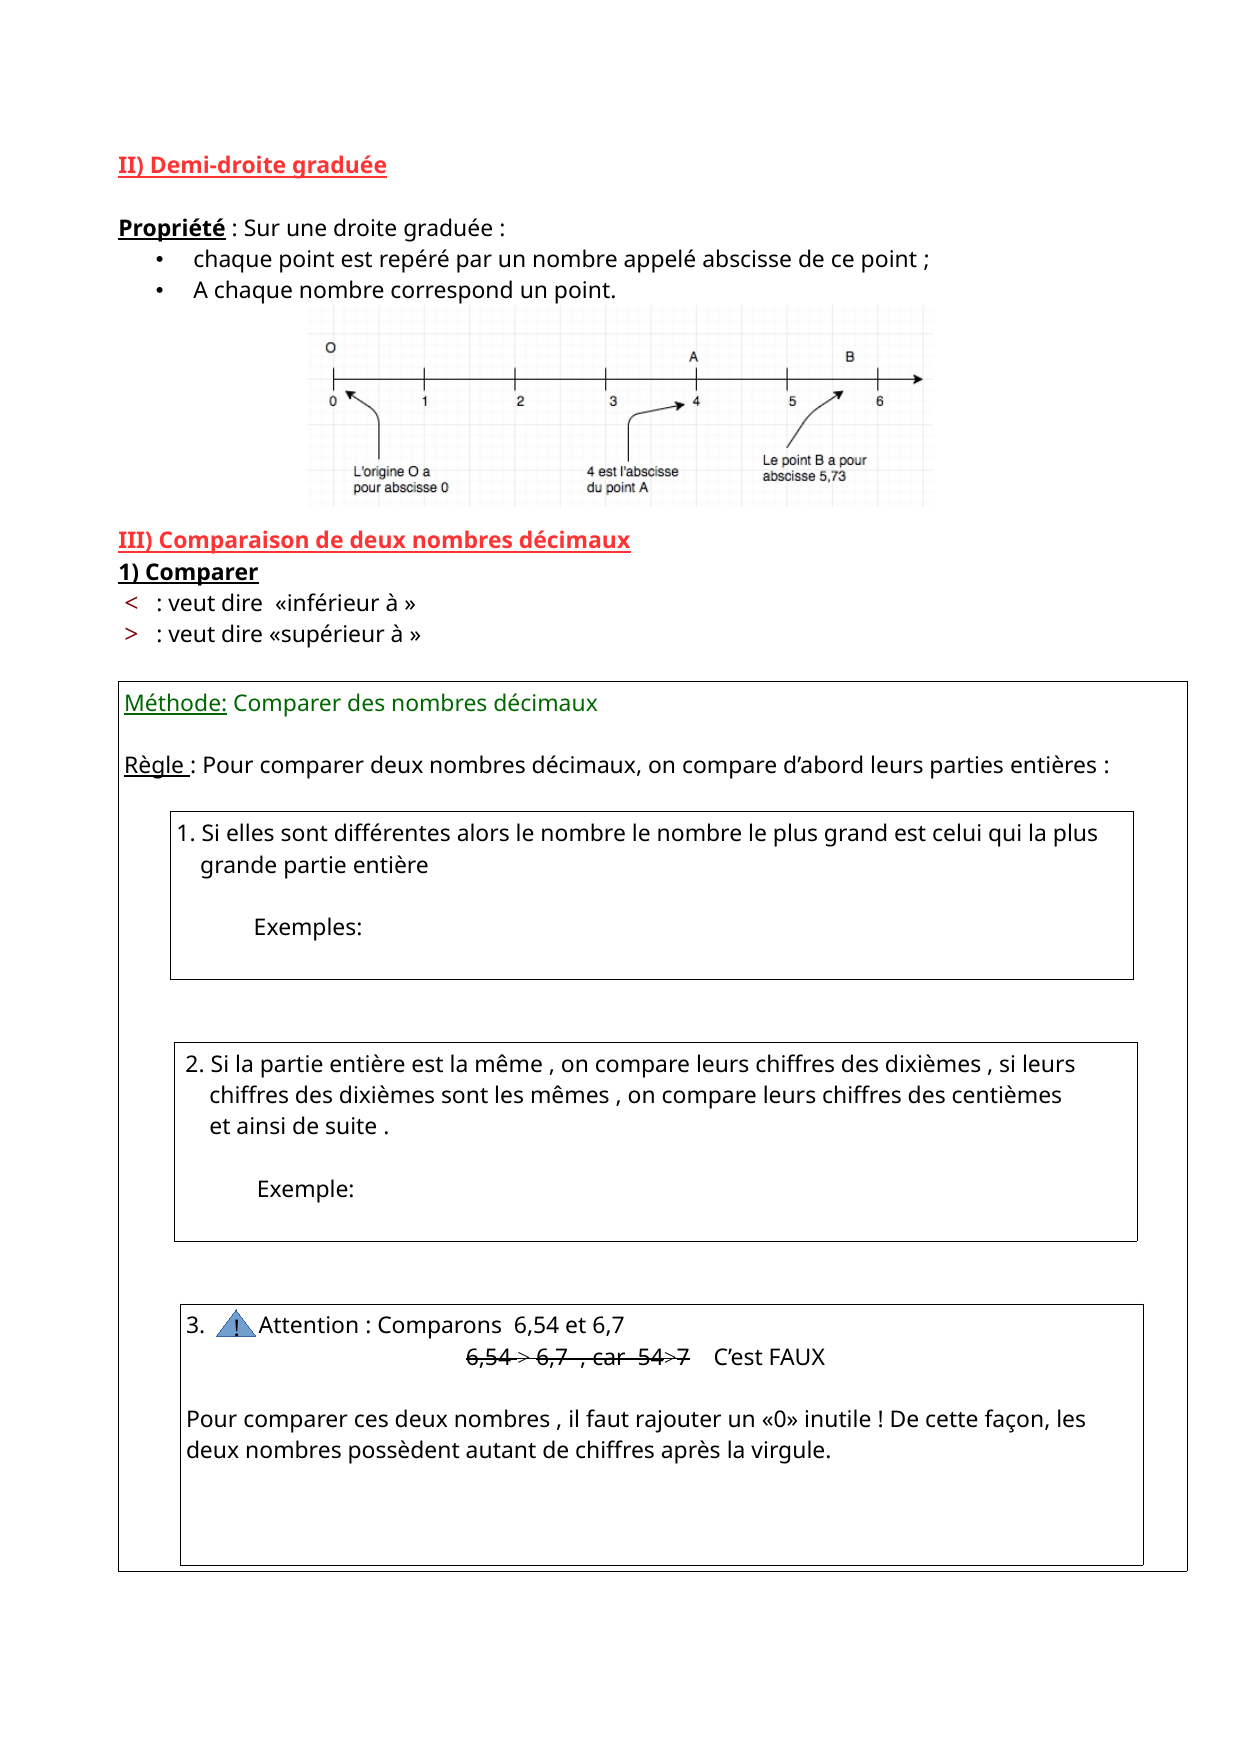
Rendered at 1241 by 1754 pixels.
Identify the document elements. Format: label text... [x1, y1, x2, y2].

list A chaque nombre correspond un point. [156, 274, 1122, 306]
table_header 2. Si la partie entière est la même , on compare leurs chiffres des dixièmes , si leurs chiffres des dixièmes sont les mêmes , on compare leurs chiffres des centièmes et ainsi de suite . Exemple: [175, 1043, 1137, 1241]
text < : veut dire «inférieur à » [118, 587, 1122, 618]
list chaque point est repéré par un nombre appelé abscisse de ce point ; [156, 243, 1122, 274]
picture [307, 305, 933, 507]
text > : veut dire «supérieur à » [118, 618, 1122, 649]
text II) Demi-droite graduée [118, 149, 1122, 181]
text III) Comparaison de deux nombres décimaux [118, 524, 1122, 556]
table_header Méthode: Comparer des nombres décimaux Règle : Pour comparer deux nombres décimaux, on compare d’abord leurs parties entières : [119, 682, 1187, 1571]
table_header 3. Attention : Comparons 6,54 et 6,7 6,54 > 6,7 , car 54>7 C’est FAUX Pour comparer ces deux nombres , il faut rajouter un «0» inutile ! De cette façon, les deux nombres possèdent autant de chiffres après la virgule. [181, 1305, 1143, 1565]
text 1) Comparer [118, 556, 1122, 587]
text Propriété : Sur une droite graduée : [118, 212, 1122, 243]
table_header 1. Si elles sont différentes alors le nombre le nombre le plus grand est celui qui la plus grande partie entière Exemples: [171, 812, 1133, 979]
